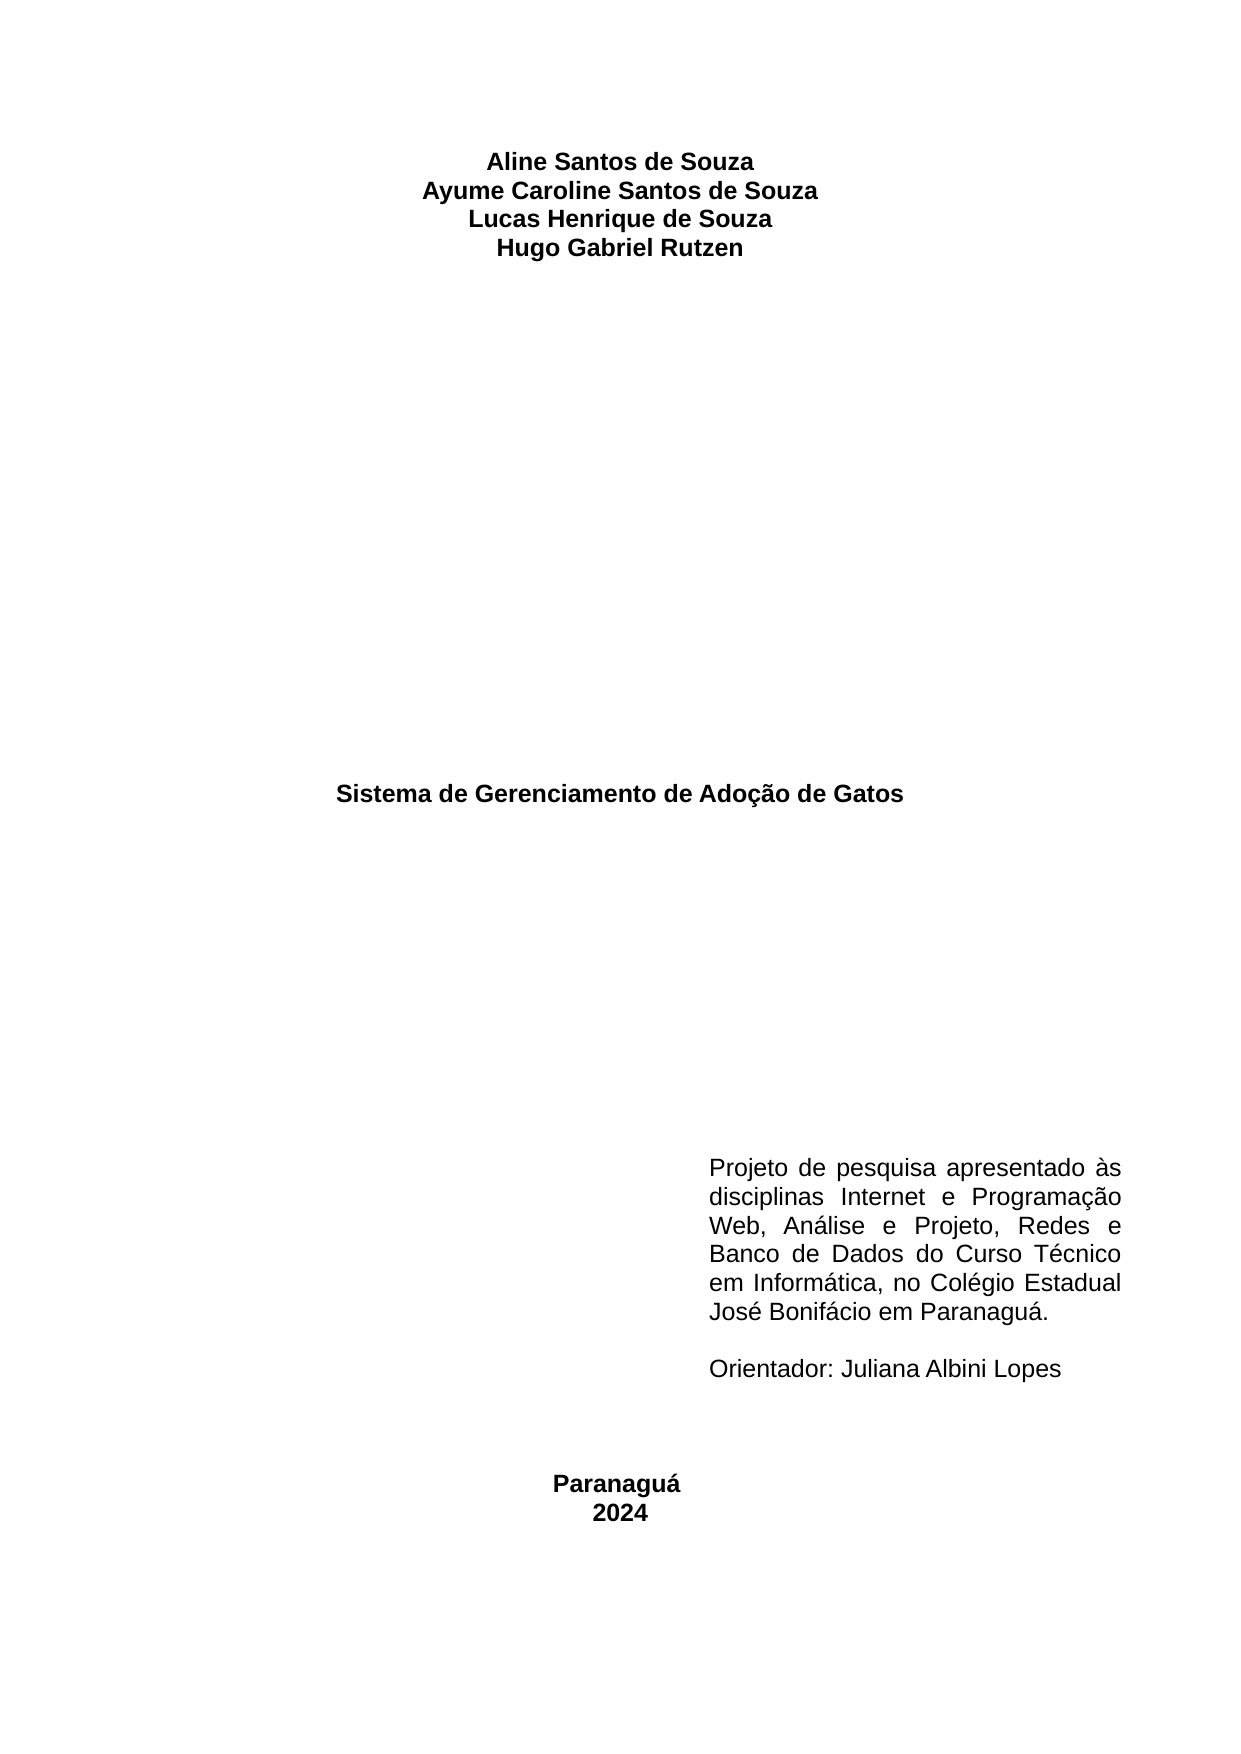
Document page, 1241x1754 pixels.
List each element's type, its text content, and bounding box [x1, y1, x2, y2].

text Hugo Gabriel Rutzen [118, 233, 1122, 262]
text Lucas Henrique de Souza [118, 204, 1122, 233]
text 2024 [118, 1498, 1122, 1527]
text Projeto de pesquisa apresentado às disciplinas Internet e Programação Web, Análise e Projeto, Redes e Banco de Dados do Curso Técnico em Informática, no Colégio Estadual José Bonifácio em Paranaguá. [709, 1153, 1122, 1326]
text Paranaguá [118, 1469, 1122, 1498]
text Sistema de Gerenciamento de Adoção de Gatos [118, 779, 1122, 808]
text Ayume Caroline Santos de Souza [118, 176, 1122, 204]
text Aline Santos de Souza [118, 147, 1122, 176]
text Orientador: Juliana Albini Lopes [709, 1354, 1122, 1383]
